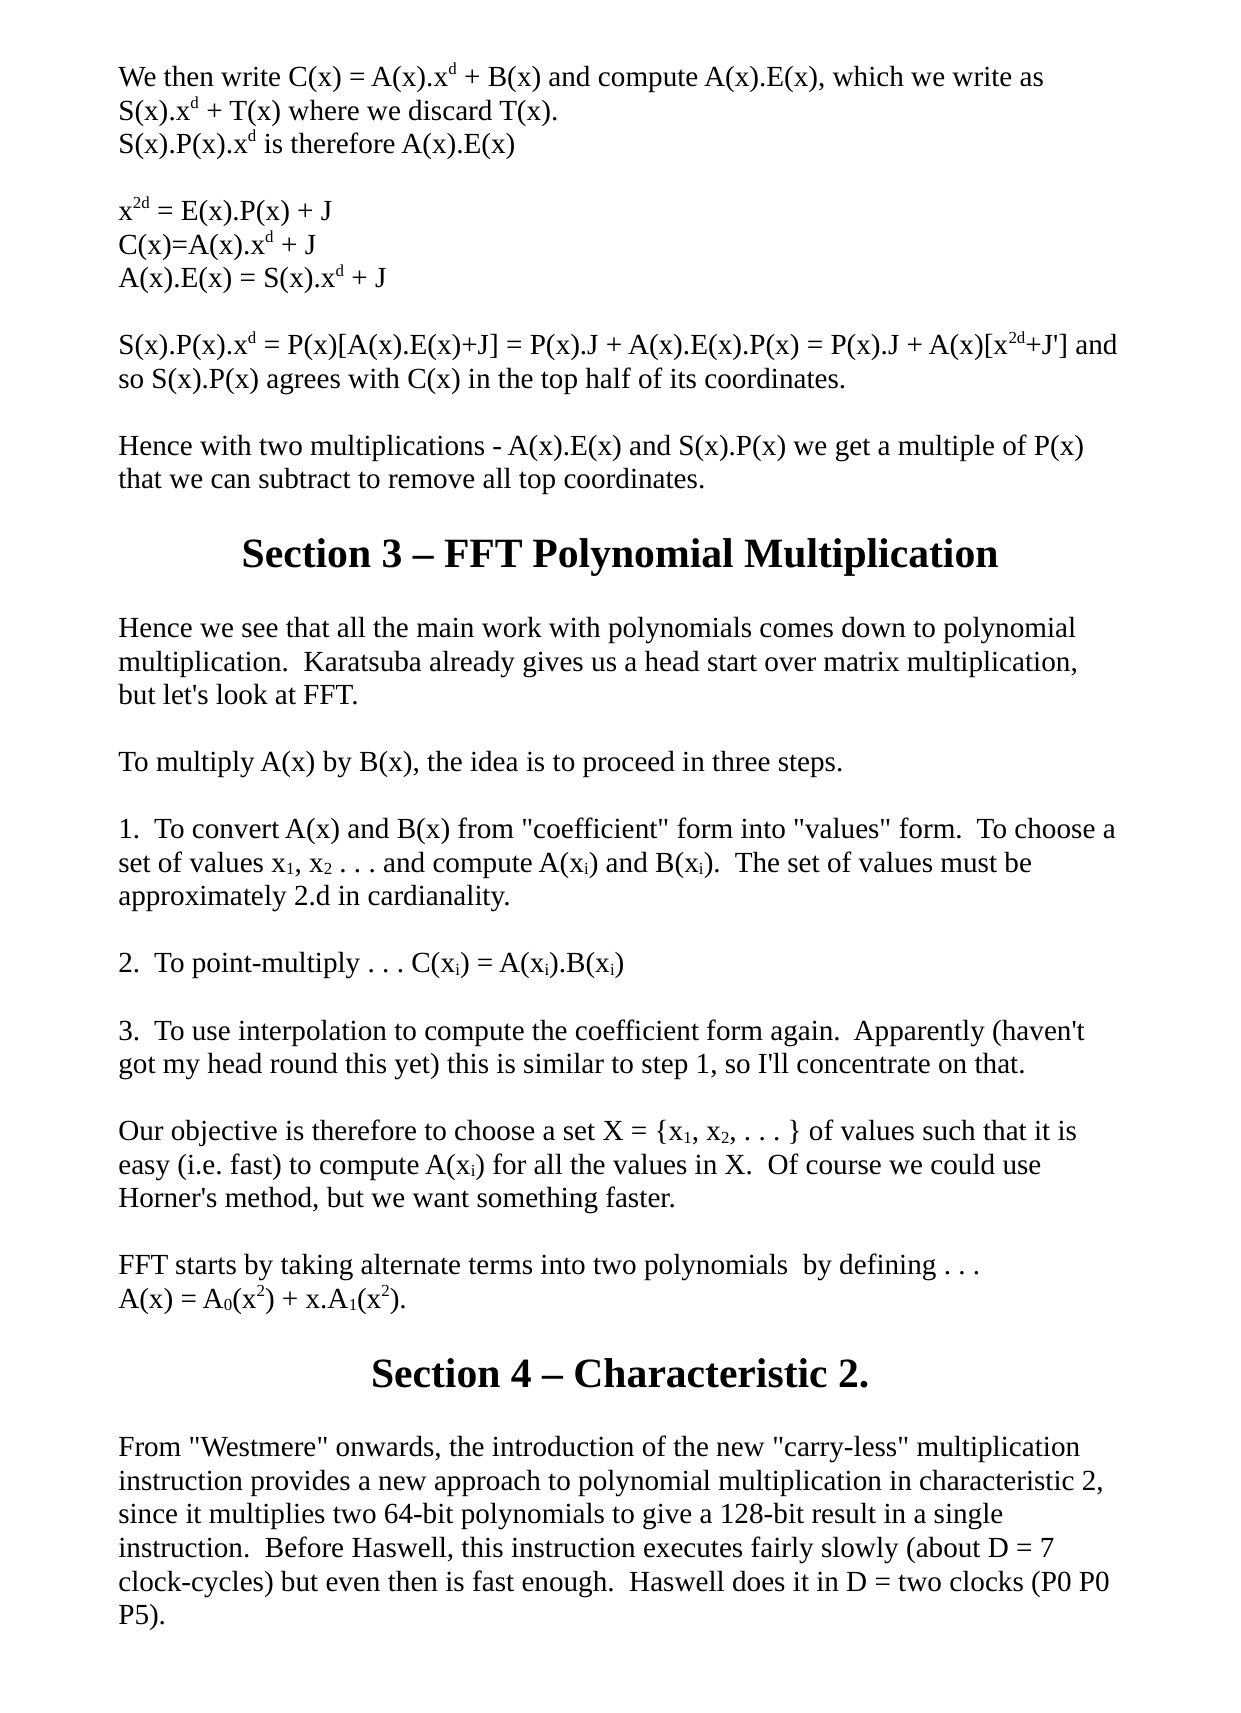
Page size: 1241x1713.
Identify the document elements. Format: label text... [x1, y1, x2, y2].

text x2d = E(x).P(x) + J [118, 193, 1122, 227]
text Our objective is therefore to choose a set X = {x1, x2, . . . } of values such that it is easy (i.e. fast) to compute A(xi) for all the values in X. Of course we could use Horner's method, but we want something faster. [118, 1113, 1122, 1214]
text From "Westmere" onwards, the introduction of the new "carry-less" multiplication instruction provides a new approach to polynomial multiplication in characteristic 2, since it multiplies two 64-bit polynomials to give a 128-bit result in a single instruction. Before Haswell, this instruction executes fairly slowly (about D = 7 clock-cycles) but even then is fast enough. Haswell does it in D = two clocks (P0 P0 P5). [118, 1429, 1122, 1631]
text A(x).E(x) = S(x).xd + J [118, 260, 1122, 294]
text Section 4 – Characteristic 2. [118, 1348, 1122, 1396]
text S(x).P(x).xd is therefore A(x).E(x) [118, 126, 1122, 160]
text C(x)=A(x).xd + J [118, 227, 1122, 260]
text Hence we see that all the main work with polynomials comes down to polynomial multiplication. Karatsuba already gives us a head start over matrix multiplication, but let's look at FFT. [118, 610, 1122, 711]
text 1. To convert A(x) and B(x) from "coefficient" form into "values" form. To choose a set of values x1, x2 . . . and compute A(xi) and B(xi). The set of values must be approximately 2.d in cardianality. [118, 811, 1122, 912]
text FFT starts by taking alternate terms into two polynomials by defining . . . [118, 1247, 1122, 1281]
text 2. To point-multiply . . . C(xi) = A(xi).B(xi) [118, 946, 1122, 979]
text A(x) = A0(x2) + x.A1(x2). [118, 1281, 1122, 1314]
text We then write C(x) = A(x).xd + B(x) and compute A(x).E(x), which we write as S(x).xd + T(x) where we discard T(x). [118, 59, 1122, 126]
text Hence with two multiplications - A(x).E(x) and S(x).P(x) we get a multiple of P(x) that we can subtract to remove all top coordinates. [118, 428, 1122, 495]
text Section 3 – FFT Polynomial Multiplication [118, 529, 1122, 577]
text To multiply A(x) by B(x), the idea is to proceed in three steps. [118, 744, 1122, 778]
text S(x).P(x).xd = P(x)[A(x).E(x)+J] = P(x).J + A(x).E(x).P(x) = P(x).J + A(x)[x2d+J'] and so S(x).P(x) agrees with C(x) in the top half of its coordinates. [118, 327, 1122, 394]
text 3. To use interpolation to compute the coefficient form again. Apparently (haven't got my head round this yet) this is similar to step 1, so I'll concentrate on that. [118, 1013, 1122, 1080]
